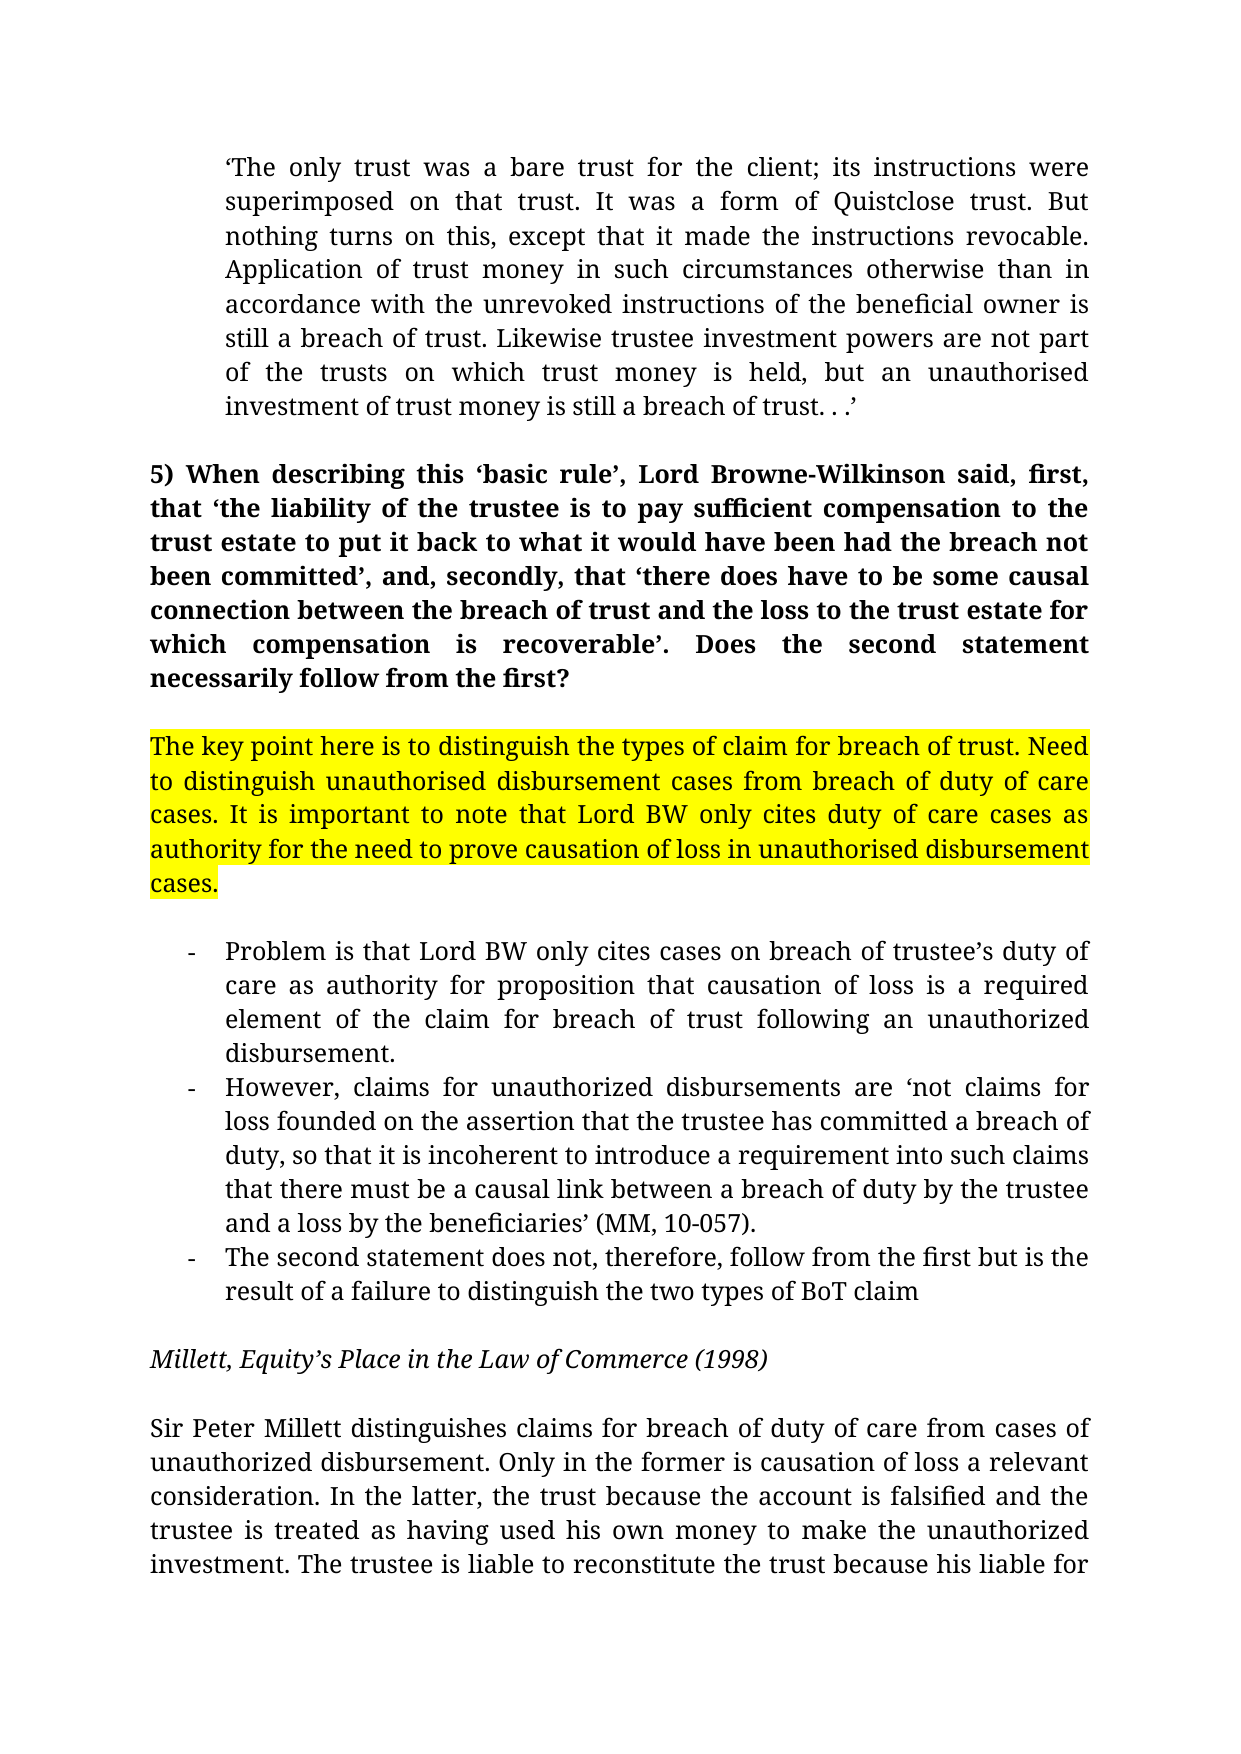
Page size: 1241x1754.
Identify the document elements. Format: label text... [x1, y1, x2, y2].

list Problem is that Lord BW only cites cases on breach of trustee’s duty of care as authority for proposition that causation of loss is a required element of the claim for breach of trust following an unauthorized disbursement. [187, 933, 1090, 1070]
text Sir Peter Millett distinguishes claims for breach of duty of care from cases of unauthorized disbursement. Only in the former is causation of loss a relevant consideration. In the latter, the trust because the account is falsified and the trustee is treated as having used his own money to make the unauthorized investment. The trustee is liable to reconstitute the trust because his liable for [150, 1410, 1090, 1581]
text The key point here is to distinguish the types of claim for breach of trust. Need to distinguish unauthorised disbursement cases from breach of duty of care cases. It is important to note that Lord BW only cites duty of care cases as authority for the need to prove causation of loss in unauthorised disbursement cases. [150, 729, 1090, 899]
list The second statement does not, therefore, follow from the first but is the result of a failure to distinguish the two types of BoT claim [187, 1240, 1090, 1308]
text Millett, Equity’s Place in the Law of Commerce (1998) [150, 1342, 1090, 1376]
text ‘The only trust was a bare trust for the client; its instructions were superimposed on that trust. It was a form of Quistclose trust. But nothing turns on this, except that it made the instructions revocable. Application of trust money in such circumstances otherwise than in accordance with the unrevoked instructions of the beneficial owner is still a breach of trust. Likewise trustee investment powers are not part of the trusts on which trust money is held, but an unauthorised investment of trust money is still a breach of trust. . .’ [225, 150, 1090, 422]
list However, claims for unauthorized disbursements are ‘not claims for loss founded on the assertion that the trustee has committed a breach of duty, so that it is incoherent to introduce a requirement into such claims that there must be a causal link between a breach of duty by the trustee and a loss by the beneficiaries’ (MM, 10-057). [187, 1070, 1090, 1240]
text 5) When describing this ‘basic rule’, Lord Browne-Wilkinson said, first, that ‘the liability of the trustee is to pay sufficient compensation to the trust estate to put it back to what it would have been had the breach not been committed’, and, secondly, that ‘there does have to be some causal connection between the breach of trust and the loss to the trust estate for which compensation is recoverable’. Does the second statement necessarily follow from the first? [150, 457, 1090, 695]
